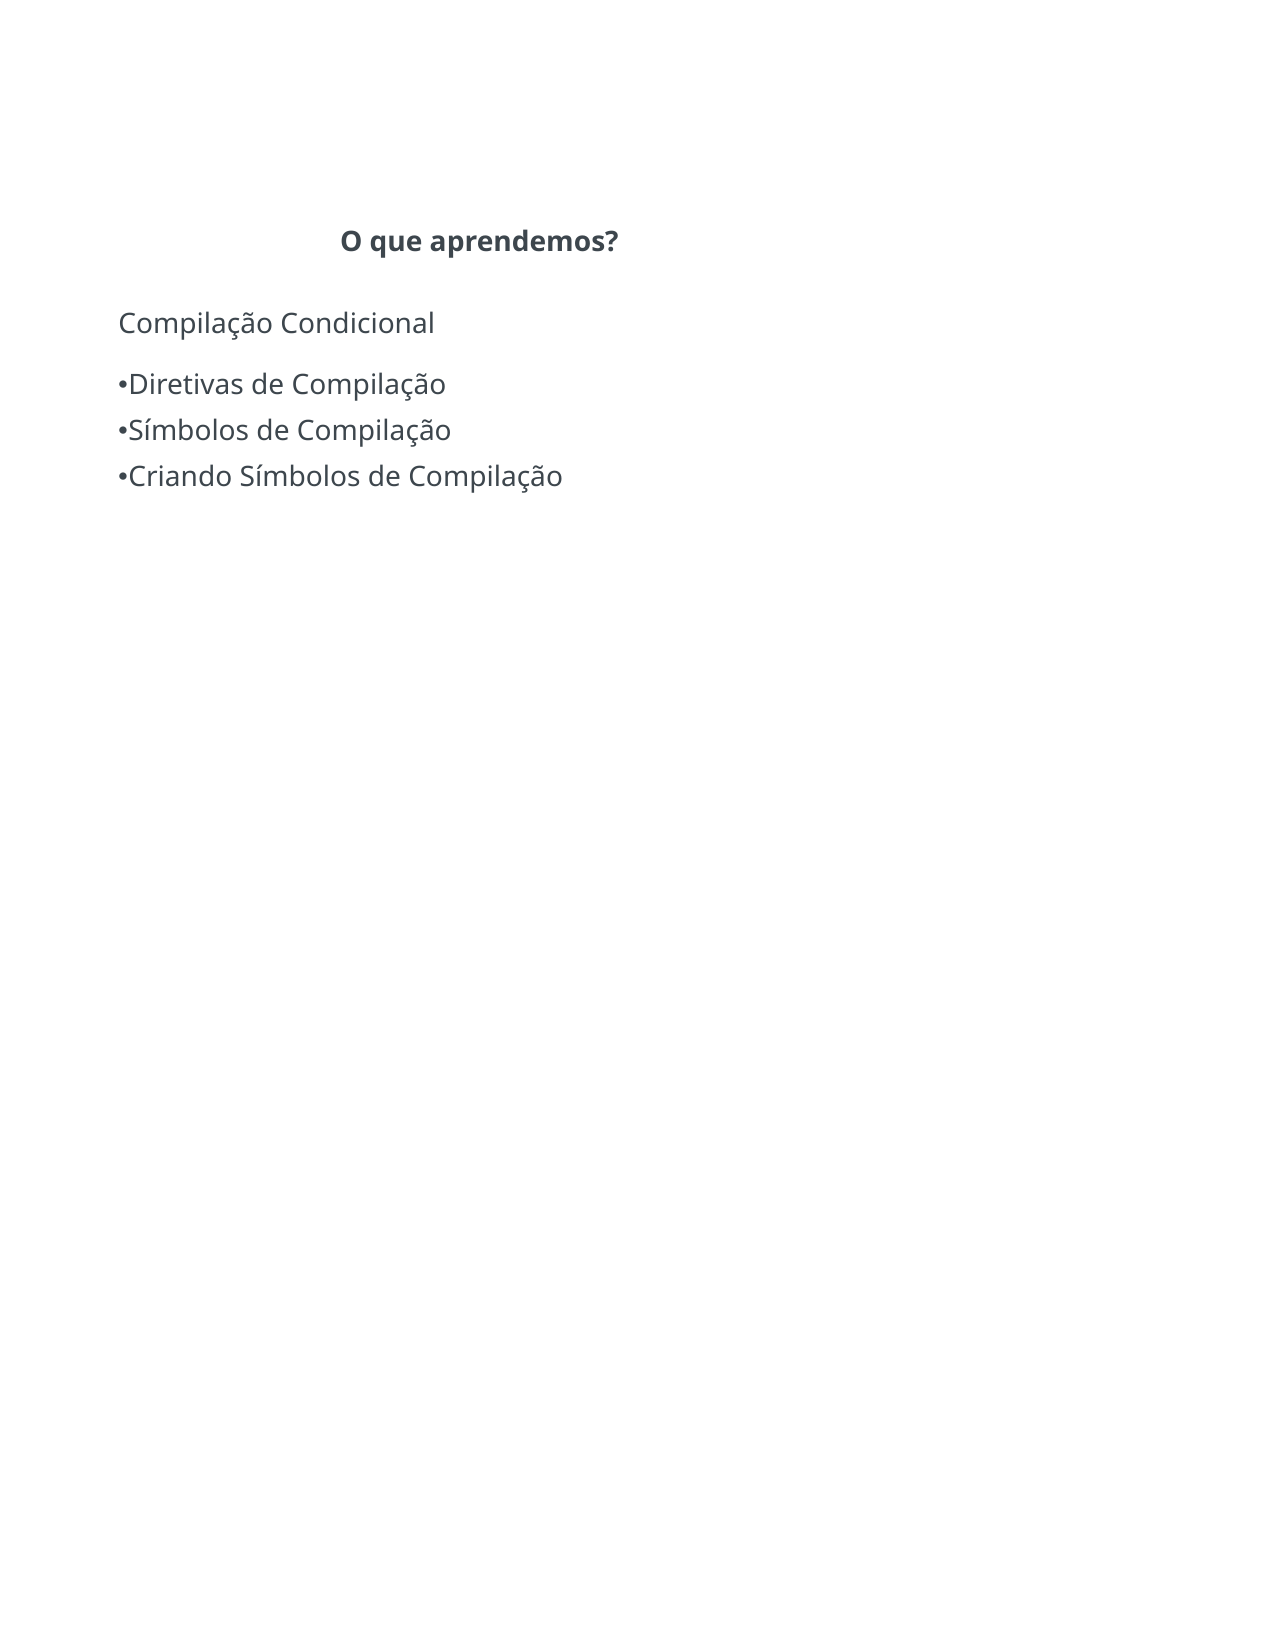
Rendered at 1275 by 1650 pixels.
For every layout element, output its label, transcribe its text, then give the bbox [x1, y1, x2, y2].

list Diretivas de Compilação [118, 364, 1157, 403]
list Criando Símbolos de Compilação [118, 456, 1157, 494]
text Compilação Condicional [118, 267, 1157, 342]
list Símbolos de Compilação [118, 410, 1157, 449]
text O que aprendemos? [118, 222, 1157, 260]
